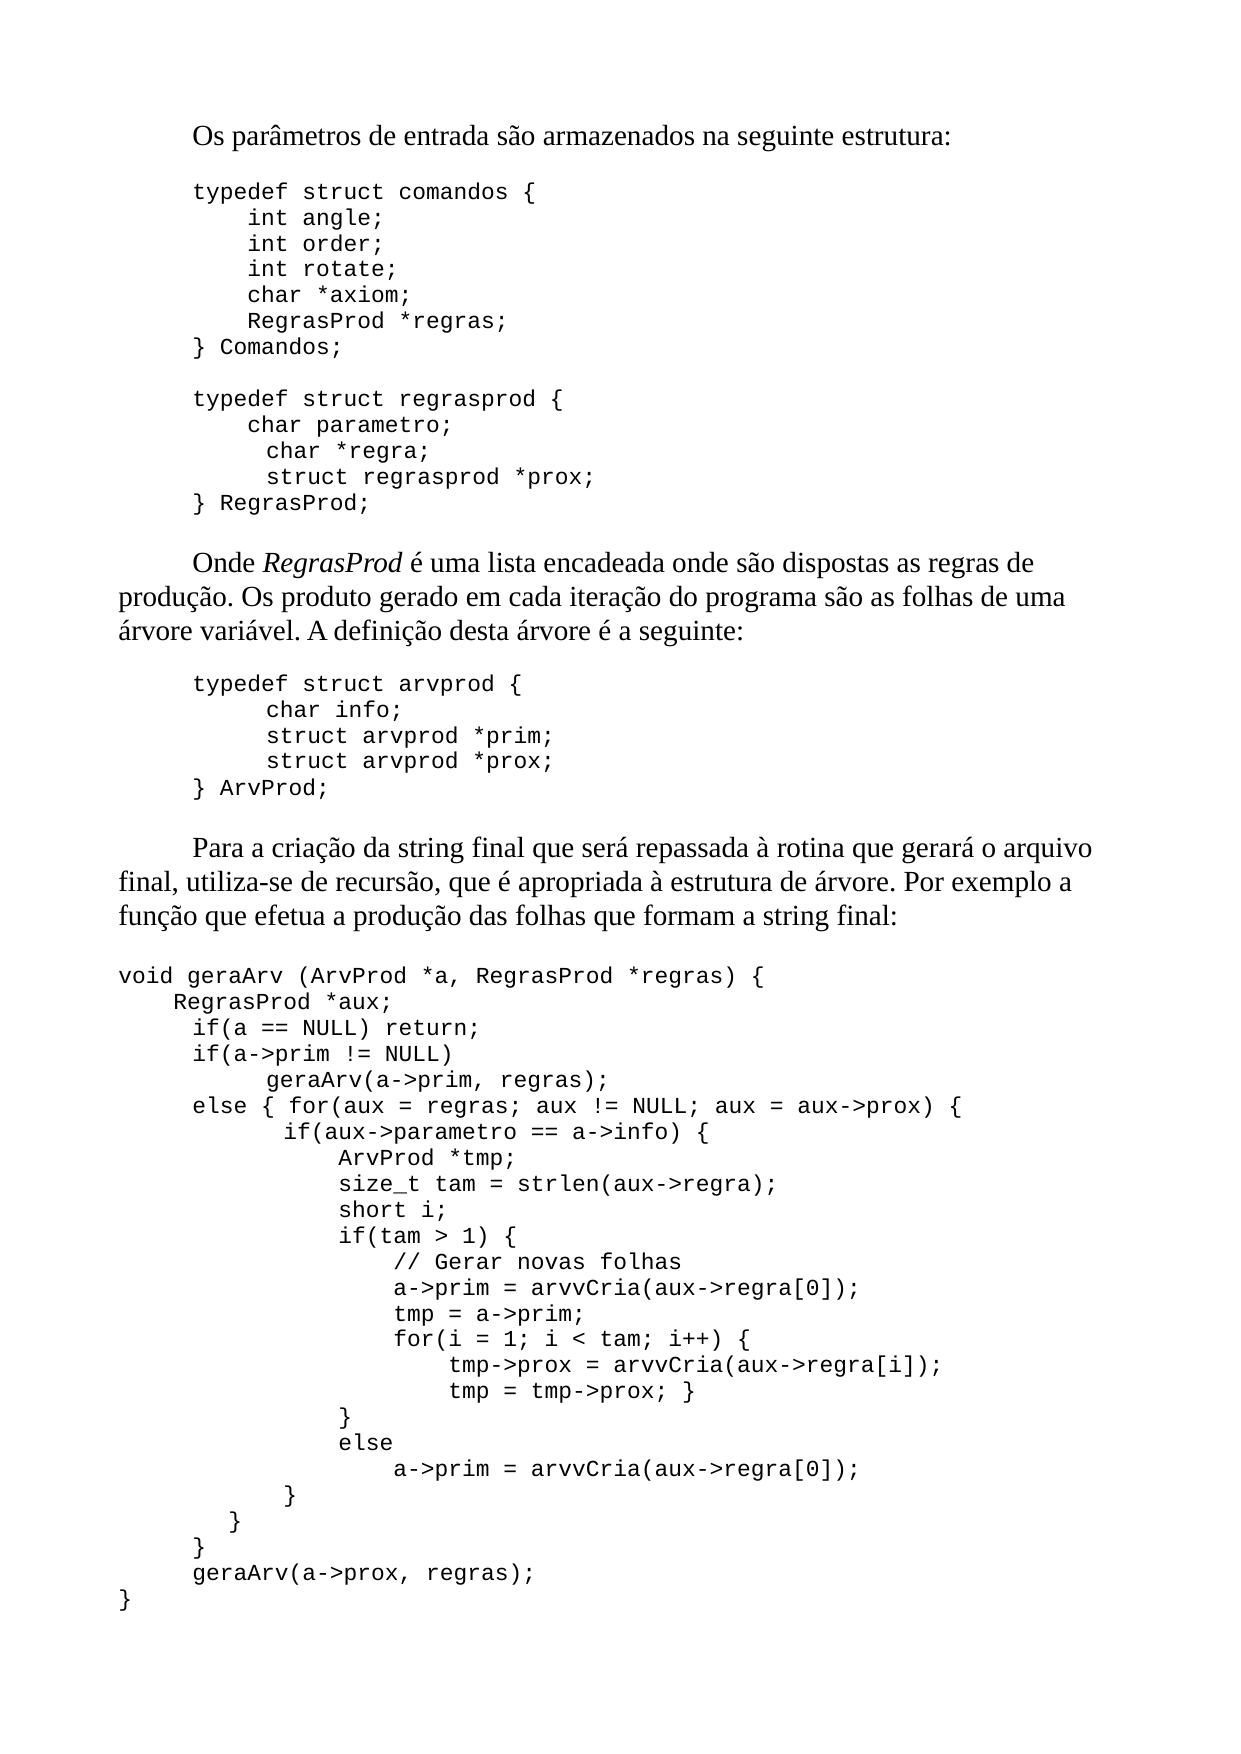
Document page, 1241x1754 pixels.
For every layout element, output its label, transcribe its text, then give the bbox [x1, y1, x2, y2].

text Onde RegrasProd é uma lista encadeada onde são dispostas as regras de produção. Os produto gerado em cada iteração do programa são as folhas de uma árvore variável. A definição desta árvore é a seguinte: [118, 546, 1122, 646]
text } Comandos; [192, 336, 1122, 362]
text if(a->prim != NULL) [118, 1042, 1122, 1068]
text } [118, 1483, 1122, 1509]
text } RegrasProd; [192, 491, 1122, 517]
text struct arvprod *prim; [192, 724, 1122, 750]
text RegrasProd *aux; [118, 991, 1122, 1017]
text else [118, 1432, 1122, 1457]
text } [118, 1406, 1122, 1432]
text } ArvProd; [192, 776, 1122, 802]
text if(aux->parametro == a->info) { [118, 1120, 1122, 1146]
text int order; [192, 232, 1122, 258]
text char *axiom; [192, 284, 1122, 310]
text Os parâmetros de entrada são armazenados na seguinte estrutura: [118, 118, 1122, 152]
text struct regrasprod *prox; [192, 465, 1122, 491]
text a->prim = arvvCria(aux->regra[0]); [118, 1276, 1122, 1302]
text typedef struct arvprod { [192, 672, 1122, 698]
text tmp = tmp->prox; } [118, 1380, 1122, 1406]
text geraArv(a->prox, regras); [118, 1561, 1122, 1587]
text char *regra; [192, 439, 1122, 465]
text typedef struct comandos { [192, 180, 1122, 206]
text ArvProd *tmp; [118, 1146, 1122, 1172]
text tmp->prox = arvvCria(aux->regra[i]); [118, 1354, 1122, 1380]
text RegrasProd *regras; [192, 310, 1122, 336]
text int rotate; [192, 258, 1122, 284]
text size_t tam = strlen(aux->regra); [118, 1172, 1122, 1198]
text int angle; [192, 206, 1122, 232]
text // Gerar novas folhas [118, 1250, 1122, 1276]
text } [118, 1509, 1122, 1535]
text for(i = 1; i < tam; i++) { [118, 1328, 1122, 1354]
text struct arvprod *prox; [192, 750, 1122, 776]
text tmp = a->prim; [118, 1302, 1122, 1328]
text if(a == NULL) return; [118, 1017, 1122, 1042]
text typedef struct regrasprod { [192, 387, 1122, 413]
text char parametro; [192, 413, 1122, 439]
text } [118, 1535, 1122, 1561]
text char info; [192, 698, 1122, 724]
text geraArv(a->prim, regras); [118, 1068, 1122, 1094]
text a->prim = arvvCria(aux->regra[0]); [118, 1457, 1122, 1483]
text } [118, 1587, 1122, 1613]
text Para a criação da string final que será repassada à rotina que gerará o arquivo final, utiliza-se de recursão, que é apropriada à estrutura de árvore. Por exemplo a função que efetua a produção das folhas que formam a string final: [118, 831, 1122, 931]
text else { for(aux = regras; aux != NULL; aux = aux->prox) { [118, 1094, 1122, 1120]
text short i; [118, 1198, 1122, 1224]
text if(tam > 1) { [118, 1224, 1122, 1250]
text void geraArv (ArvProd *a, RegrasProd *regras) { [118, 965, 1122, 991]
